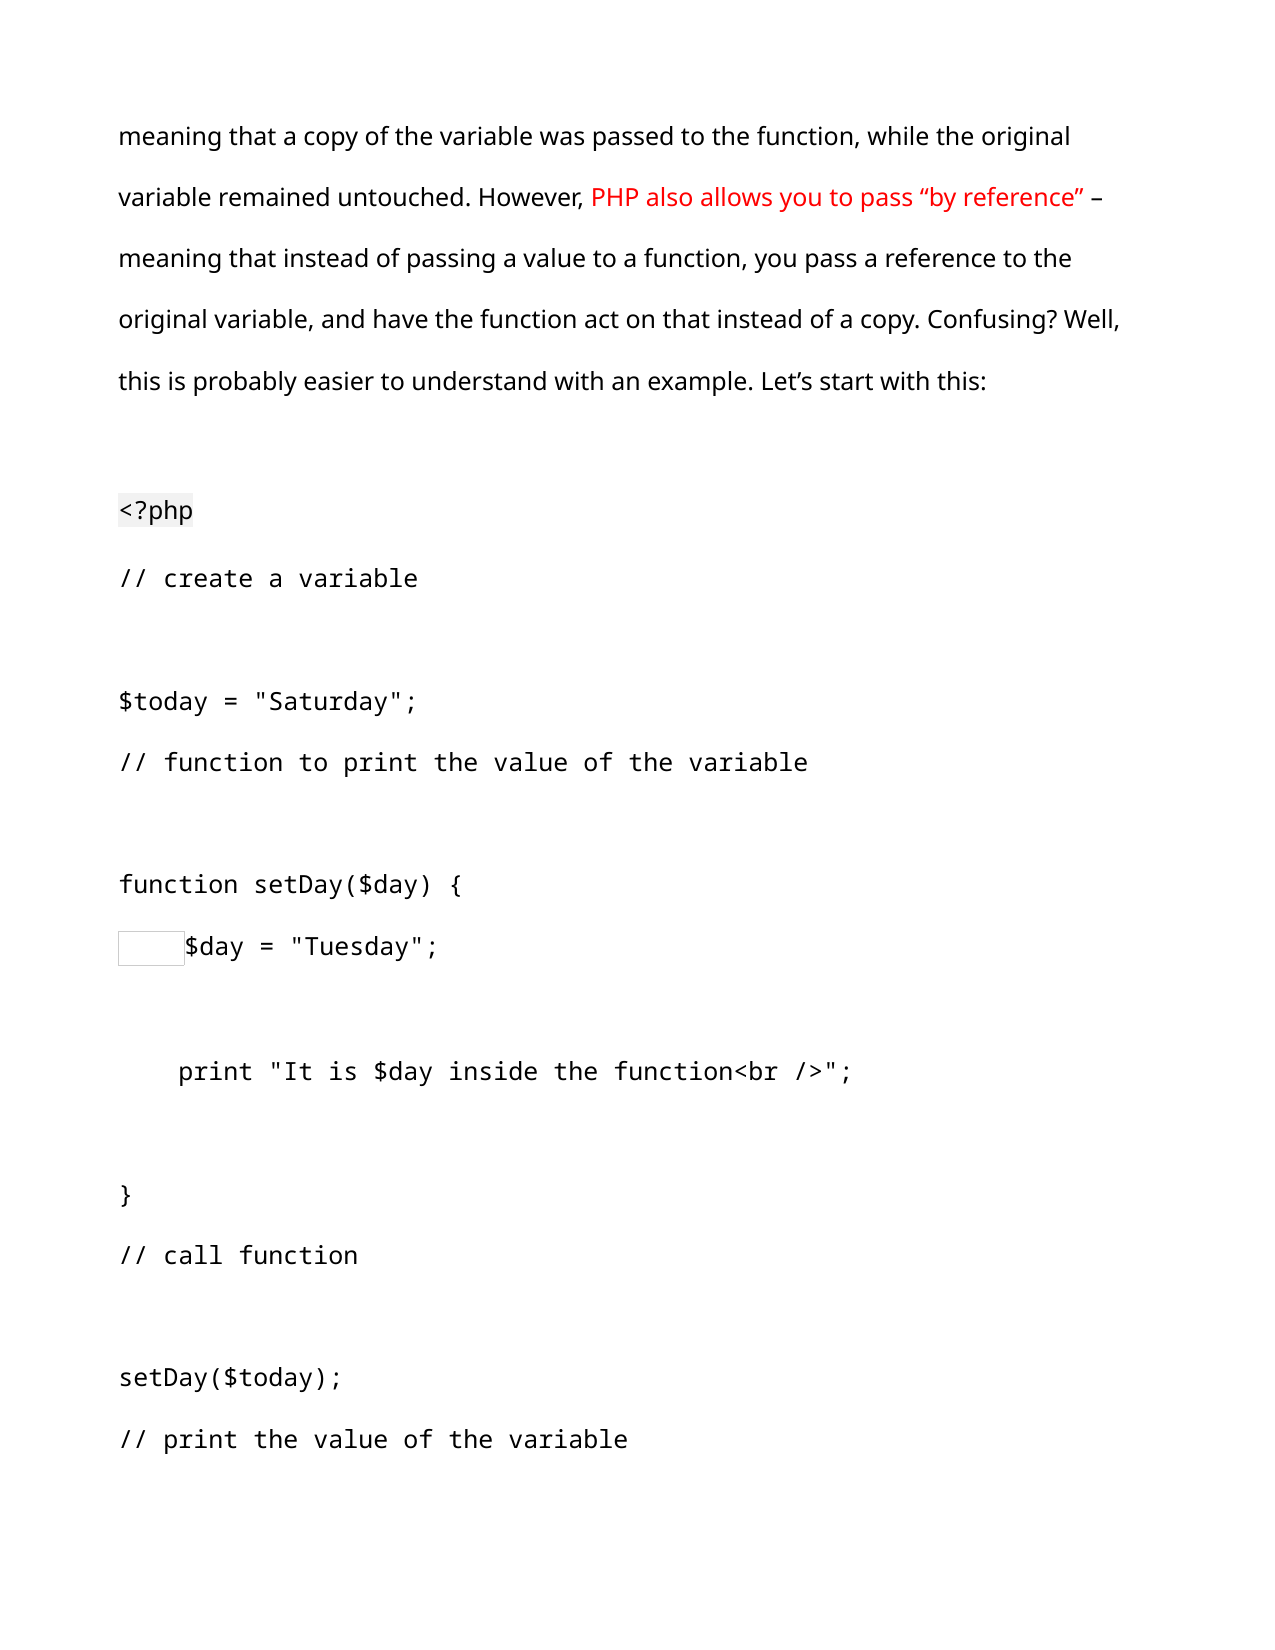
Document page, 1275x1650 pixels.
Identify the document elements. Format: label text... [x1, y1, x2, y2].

text // create a variable $today = "Saturday"; [118, 561, 1157, 717]
text // function to print the value of the variable function setDay($day) { [118, 744, 1157, 901]
text <?php [118, 424, 1157, 527]
text // print the value of the variable [118, 1421, 1157, 1517]
text $day = "Tuesday"; print "It is $day inside the function<br />"; } [118, 928, 1157, 1210]
text meaning that a copy of the variable was passed to the function, while the original variable remained untouched. However, PHP also allows you to pass “by reference” – meaning that instead of passing a value to a function, you pass a reference to the original variable, and have the function act on that instead of a copy. Confusing? Well, this is probably easier to understand with an example. Let’s start with this: [118, 118, 1157, 397]
text // call function setDay($today); [118, 1238, 1157, 1394]
